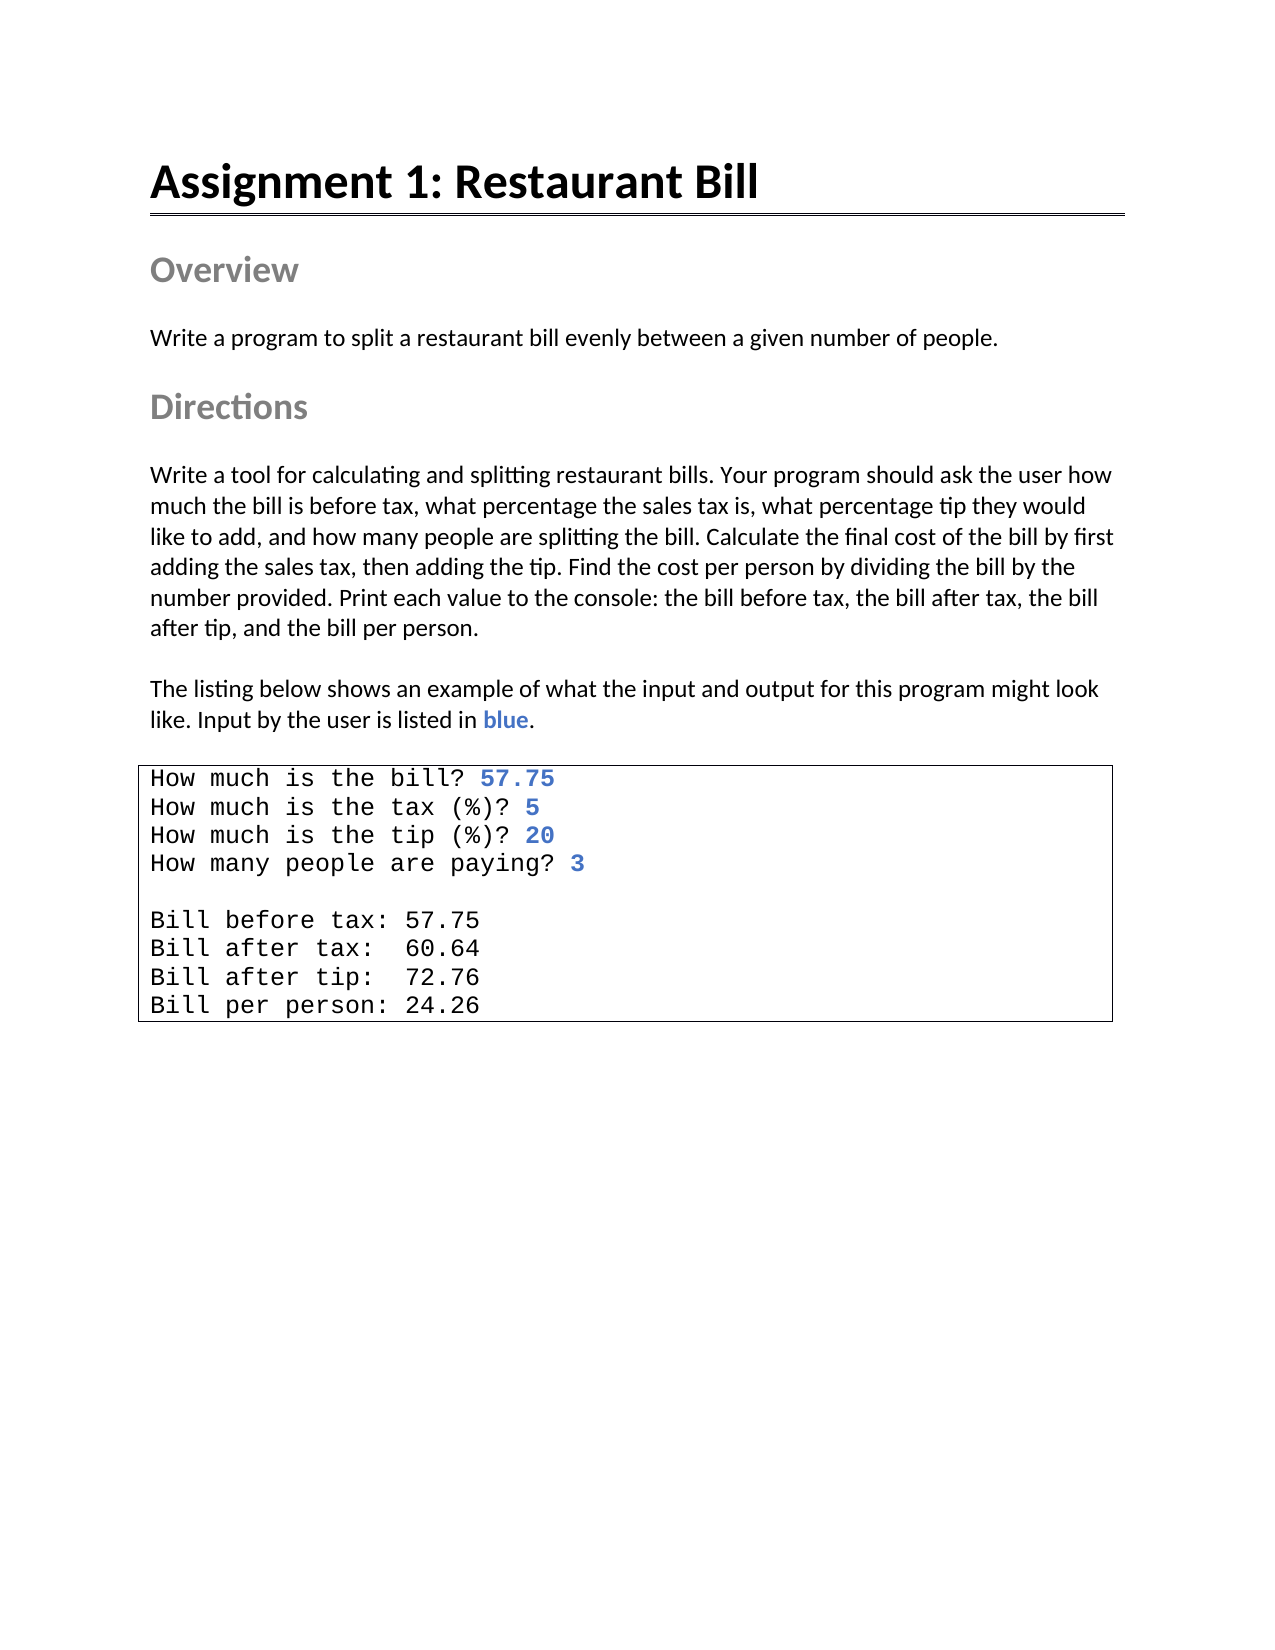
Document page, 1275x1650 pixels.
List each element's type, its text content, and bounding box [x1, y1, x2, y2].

text Assignment 1: Restaurant Bill [150, 150, 1125, 213]
text Write a tool for calculating and splitting restaurant bills. Your program should ask the user how much the bill is before tax, what percentage the sales tax is, what percentage tip they would like to add, and how many people are splitting the bill. Calculate the final cost of the bill by first adding the sales tax, then adding the tip. Find the cost per person by dividing the bill by the number provided. Print each value to the console: the bill before tax, the bill after tax, the bill after tip, and the bill per person. [150, 460, 1125, 643]
text The listing below shows an example of what the input and output for this program might look like. Input by the user is listed in blue. [150, 673, 1125, 734]
text Overview [150, 246, 1125, 292]
text Write a program to split a restaurant bill evenly between a given number of people. [150, 322, 1125, 353]
table_header How much is the bill? 57.75 How much is the tax (%)? 5 How much is the tip (%)? 20 How many people are paying? 3 Bill before tax: 57.75 Bill after tax: 60.64 Bill after tip: 72.76 Bill per person: 24.26 [139, 766, 1112, 1021]
text Directions [150, 383, 1125, 429]
